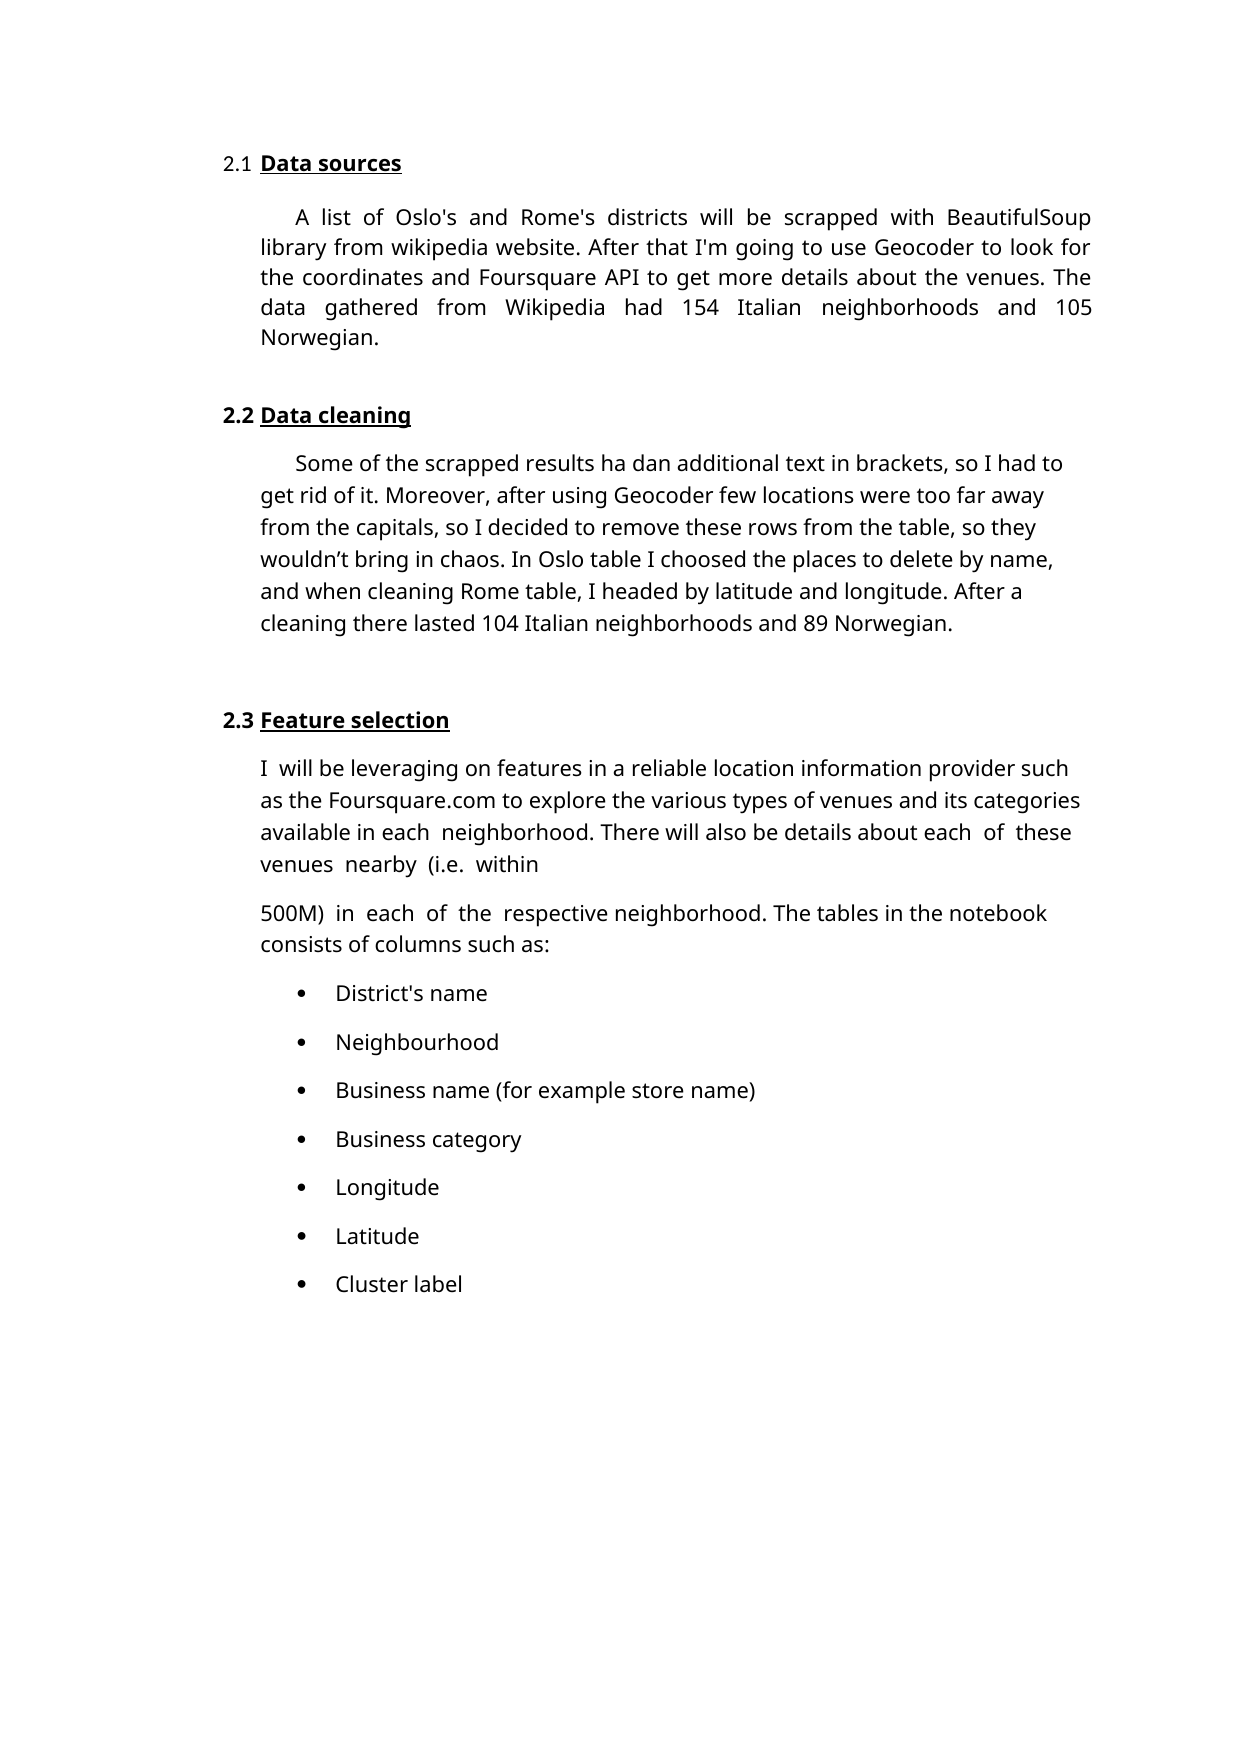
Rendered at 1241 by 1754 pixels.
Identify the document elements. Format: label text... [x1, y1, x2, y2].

list Data cleaning [223, 400, 1093, 430]
list Data sources [223, 148, 1093, 177]
list Longitude [298, 1172, 1093, 1202]
list Business category [298, 1124, 1093, 1153]
list Latitude [298, 1221, 1093, 1251]
list District's name [298, 978, 1093, 1008]
list 500M) in each of the respective neighborhood. The tables in the notebook consists of columns such as: [260, 898, 1093, 959]
list Feature selection [223, 705, 1093, 735]
list Neighbourhood [298, 1027, 1093, 1056]
list A list of Oslo's and Rome's districts will be scrapped with BeautifulSoup library from wikipedia website. After that I'm going to use Geocoder to look for the coordinates and Foursquare API to get more details about the venues. The data gathered from Wikipedia had 154 Italian neighborhoods and 105 Norwegian. [260, 202, 1093, 351]
list Business name (for example store name) [298, 1075, 1093, 1105]
list Some of the scrapped results ha dan additional text in brackets, so I had to get rid of it. Moreover, after using Geocoder few locations were too far away from the capitals, so I decided to remove these rows from the table, so they wouldn’t bring in chaos. In Oslo table I choosed the places to delete by name, and when cleaning Rome table, I headed by latitude and longitude. After a cleaning there lasted 104 Italian neighborhoods and 89 Norwegian. [260, 448, 1093, 638]
list Cluster label [298, 1269, 1093, 1299]
list I will be leveraging on features in a reliable location information provider such as the Foursquare.com to explore the various types of venues and its categories available in each neighborhood. There will also be details about each of these venues nearby (i.e. within [260, 753, 1093, 879]
